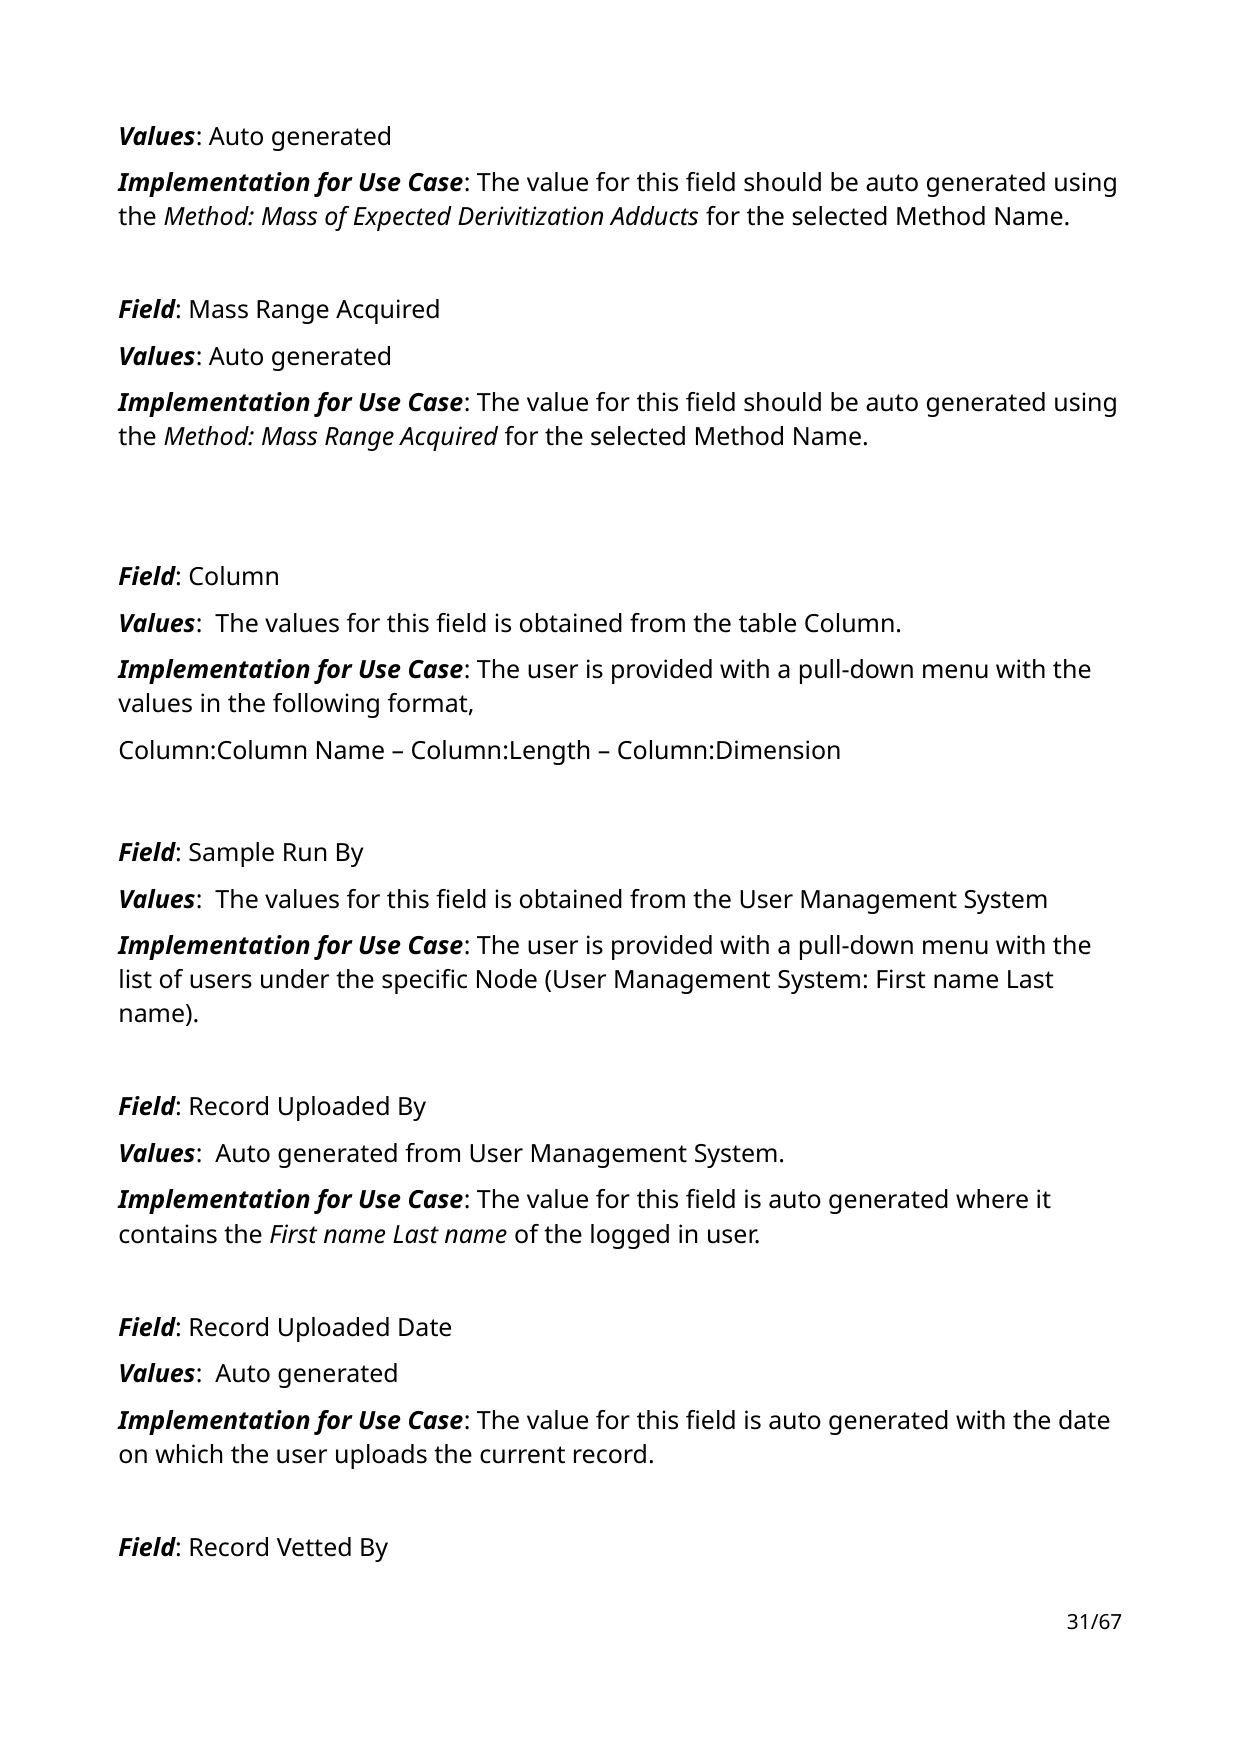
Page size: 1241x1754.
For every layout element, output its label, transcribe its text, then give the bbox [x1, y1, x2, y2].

text Field: Mass Range Acquired [118, 292, 1122, 326]
text Values: Auto generated [118, 118, 1122, 152]
text Field: Record Vetted By [118, 1530, 1122, 1564]
text Values: Auto generated from User Management System. [118, 1136, 1122, 1170]
text Field: Record Uploaded By [118, 1089, 1122, 1123]
text Implementation for Use Case: The value for this field should be auto generated using the Method: Mass Range Acquired for the selected Method Name. [118, 385, 1122, 453]
text Column:Column Name – Column:Length – Column:Dimension [118, 732, 1122, 767]
text Values: Auto generated [118, 1356, 1122, 1390]
text Implementation for Use Case: The value for this field should be auto generated using the Method: Mass of Expected Derivitization Adducts for the selected Method Name. [118, 165, 1122, 233]
text Implementation for Use Case: The value for this field is auto generated with the date on which the user uploads the current record. [118, 1402, 1122, 1471]
text Implementation for Use Case: The user is provided with a pull-down menu with the values in the following format, [118, 652, 1122, 720]
text Values: The values for this field is obtained from the table Column. [118, 605, 1122, 639]
text Field: Column [118, 559, 1122, 593]
text Implementation for Use Case: The user is provided with a pull-down menu with the list of users under the specific Node (User Management System: First name Last name). [118, 928, 1122, 1030]
text Implementation for Use Case: The value for this field is auto generated where it contains the First name Last name of the logged in user. [118, 1182, 1122, 1250]
text Values: The values for this field is obtained from the User Management System [118, 881, 1122, 915]
text Values: Auto generated [118, 338, 1122, 372]
text Field: Sample Run By [118, 835, 1122, 869]
text Field: Record Uploaded Date [118, 1309, 1122, 1343]
